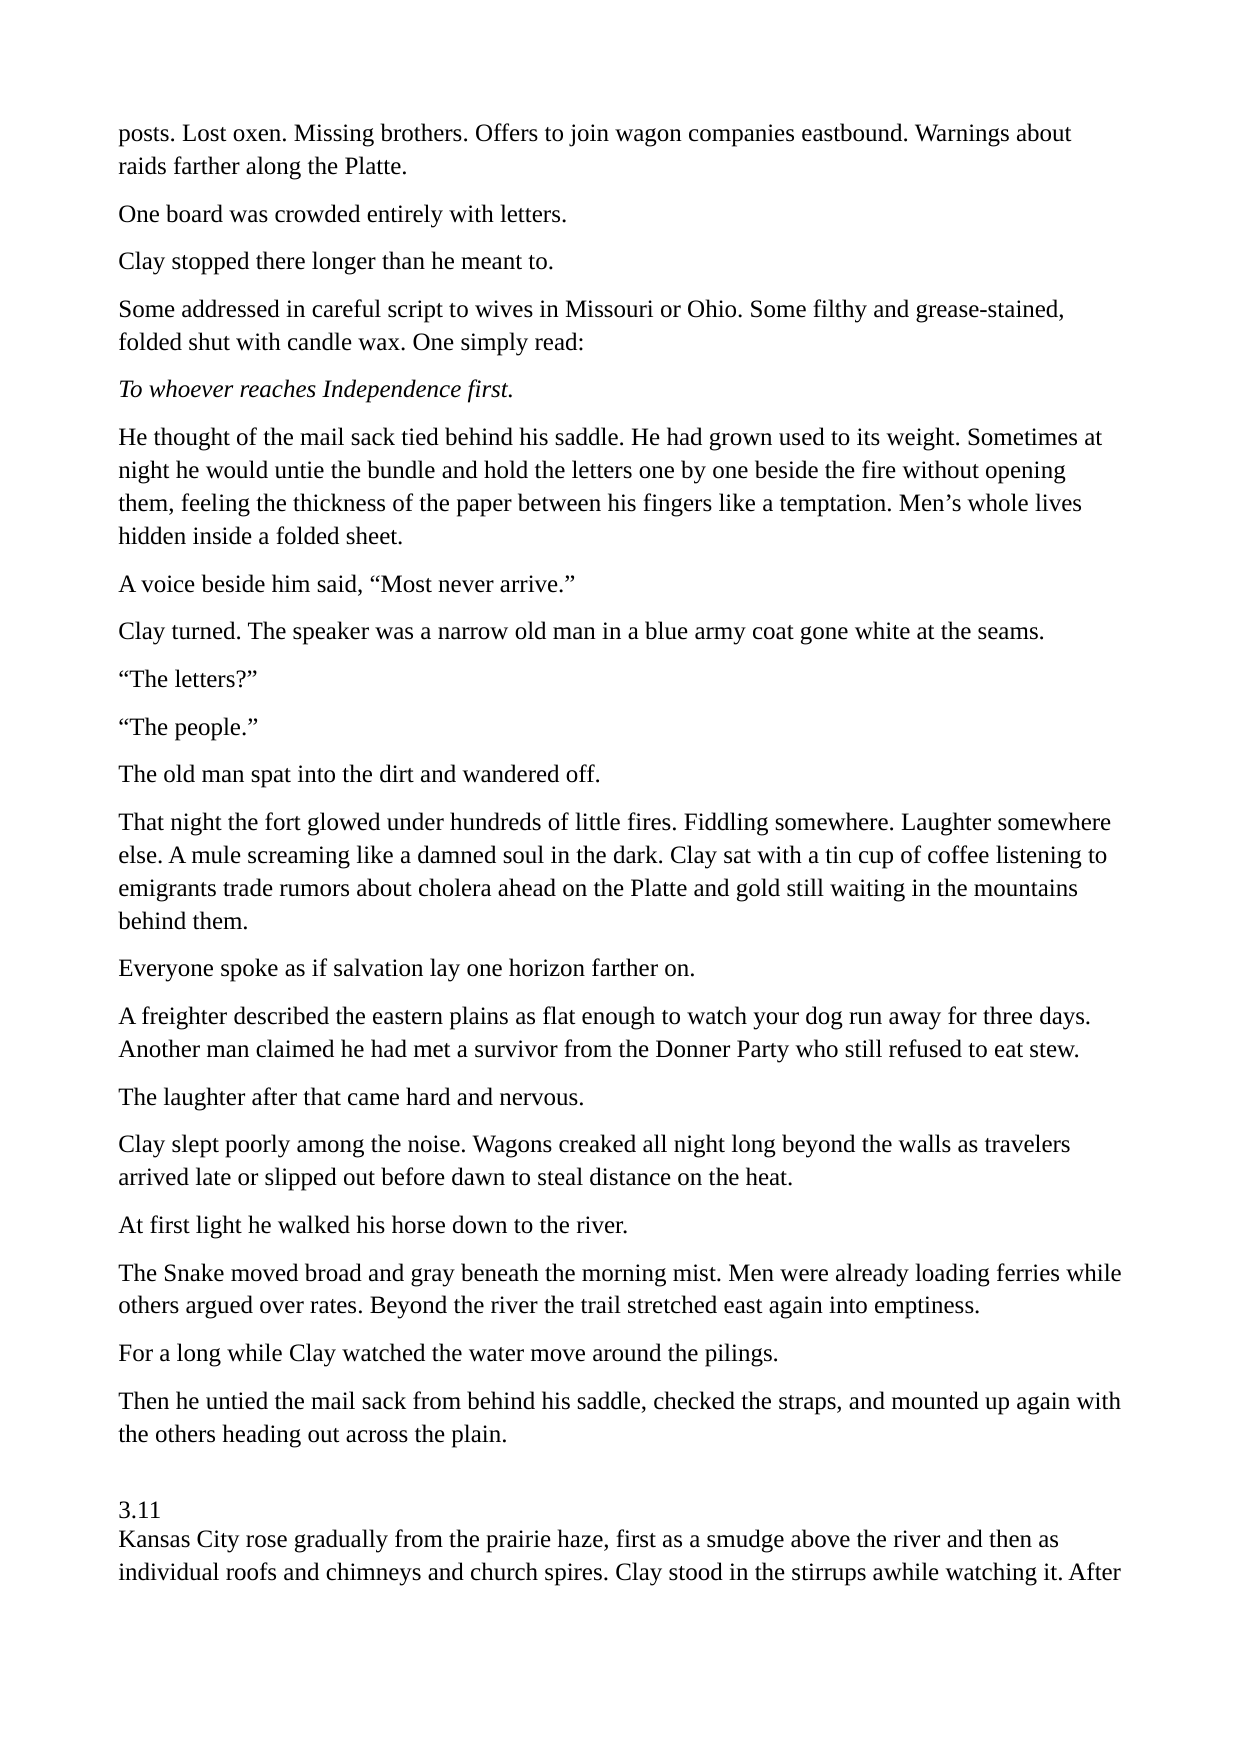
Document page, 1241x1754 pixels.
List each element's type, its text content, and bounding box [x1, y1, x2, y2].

text Then he untied the mail sack from behind his saddle, checked the straps, and mounted up again with the others heading out across the plain. [118, 1386, 1122, 1448]
text The Snake moved broad and gray beneath the morning mist. Men were already loading ferries while others argued over rates. Beyond the river the trail stretched east again into emptiness. [118, 1258, 1122, 1319]
text posts. Lost oxen. Missing brothers. Offers to join wagon companies eastbound. Warnings about raids farther along the Platte. [118, 118, 1122, 180]
text One board was crowded entirely with letters. [118, 199, 1122, 227]
text To whoever reaches Independence first. [118, 374, 1122, 403]
text “The letters?” [118, 664, 1122, 693]
text Clay turned. The speaker was a narrow old man in a blue army coat gone white at the seams. [118, 616, 1122, 645]
text A voice beside him said, “Most never arrive.” [118, 569, 1122, 598]
text “The people.” [118, 712, 1122, 740]
text A freighter described the eastern plains as flat enough to watch your dog run away for three days. Another man claimed he had met a survivor from the Donner Party who still refused to eat stew. [118, 1001, 1122, 1063]
text Everyone spoke as if salvation lay one horizon farther on. [118, 953, 1122, 982]
text The old man spat into the dirt and wandered off. [118, 759, 1122, 788]
text 3.11 [118, 1495, 1122, 1524]
text At first light he walked his horse down to the river. [118, 1210, 1122, 1239]
text The laughter after that came hard and nervous. [118, 1082, 1122, 1111]
text Clay stopped there longer than he meant to. [118, 246, 1122, 275]
text For a long while Clay watched the water move around the pilings. [118, 1338, 1122, 1367]
text That night the fort glowed under hundreds of little fires. Fiddling somewhere. Laughter somewhere else. A mule screaming like a damned soul in the dark. Clay sat with a tin cup of coffee listening to emigrants trade rumors about cholera ahead on the Platte and gold still waiting in the mountains behind them. [118, 807, 1122, 935]
text Some addressed in careful script to wives in Missouri or Ohio. Some filthy and grease-stained, folded shut with candle wax. One simply read: [118, 294, 1122, 356]
text Clay slept poorly among the noise. Wagons creaked all night long beyond the walls as travelers arrived late or slipped out before dawn to steal distance on the heat. [118, 1129, 1122, 1191]
text He thought of the mail sack tied behind his saddle. He had grown used to its weight. Sometimes at night he would untie the bundle and hold the letters one by one beside the fire without opening them, feeling the thickness of the paper between his fingers like a temptation. Men’s whole lives hidden inside a folded sheet. [118, 422, 1122, 550]
text Kansas City rose gradually from the prairie haze, first as a smudge above the river and then as individual roofs and chimneys and church spires. Clay stood in the stirrups awhile watching it. After [118, 1524, 1122, 1586]
